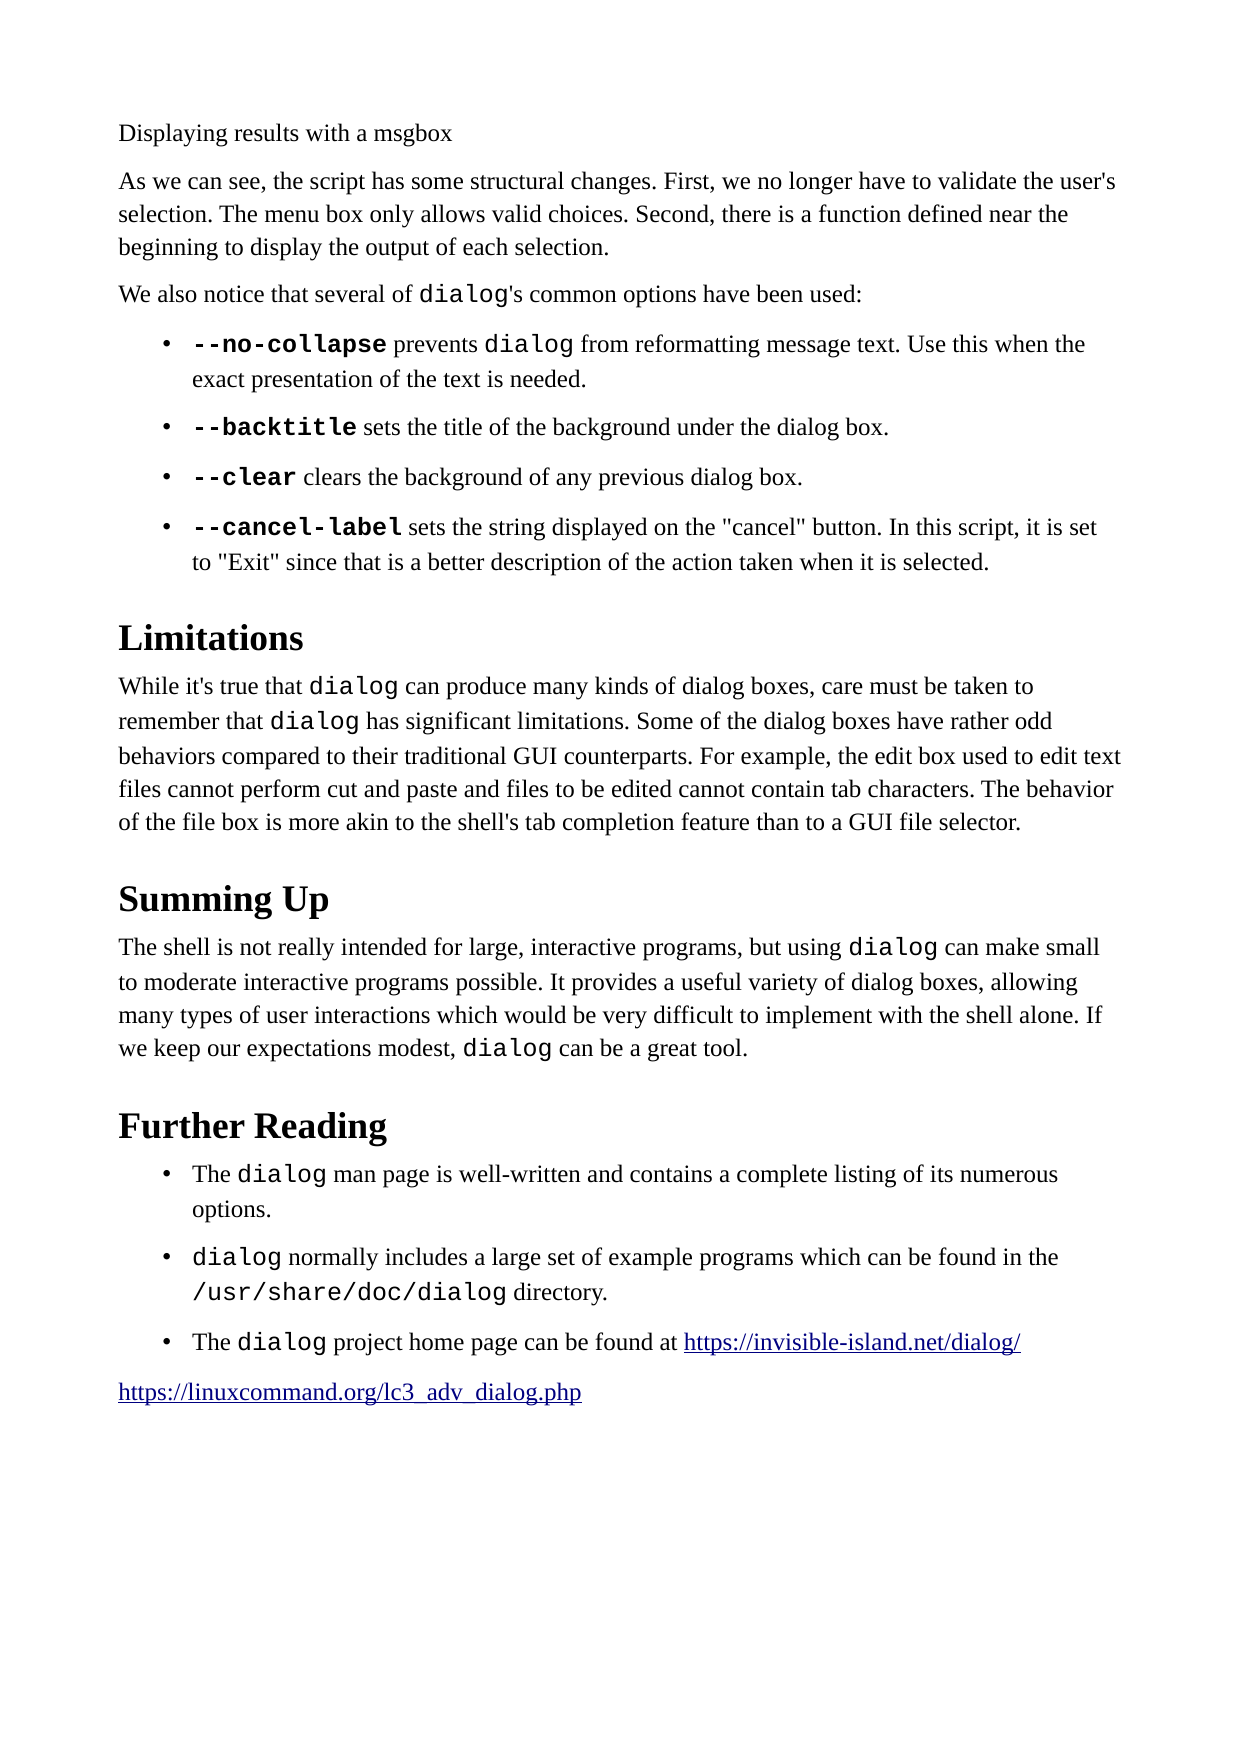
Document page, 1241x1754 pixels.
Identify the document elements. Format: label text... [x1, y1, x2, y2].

list The dialog man page is well-written and contains a complete listing of its numerous options. [162, 1159, 1122, 1223]
list dialog normally includes a large set of example programs which can be found in the /usr/share/doc/dialog directory. [162, 1242, 1122, 1308]
text Displaying results with a msgbox [118, 118, 1122, 147]
text The shell is not really intended for large, interactive programs, but using dialog can make small to moderate interactive programs possible. It provides a useful variety of dialog boxes, allowing many types of user interactions which would be very difficult to implement with the shell alone. If we keep our expectations modest, dialog can be a great tool. [118, 932, 1122, 1063]
list --clear clears the background of any previous dialog box. [162, 462, 1122, 493]
subtitle Limitations [118, 616, 1122, 659]
subtitle Summing Up [118, 876, 1122, 919]
list --backtitle sets the title of the background under the dialog box. [162, 412, 1122, 443]
text As we can see, the script has some structural changes. First, we no longer have to validate the user's selection. The menu box only allows valid choices. Second, there is a function defined near the beginning to display the output of each selection. [118, 166, 1122, 261]
list --no-collapse prevents dialog from reformatting message text. Use this when the exact presentation of the text is needed. [162, 329, 1122, 393]
list The dialog project home page can be found at https://invisible-island.net/dialog/ [162, 1327, 1122, 1358]
text https://linuxcommand.org/lc3_adv_dialog.php [118, 1377, 1122, 1406]
text While it's true that dialog can produce many kinds of dialog boxes, care must be taken to remember that dialog has significant limitations. Some of the dialog boxes have rather odd behaviors compared to their traditional GUI counterparts. For example, the edit box used to edit text files cannot perform cut and paste and files to be edited cannot contain tab characters. The behavior of the file box is more akin to the shell's tab completion feature than to a GUI file selector. [118, 671, 1122, 836]
list --cancel-label sets the string displayed on the "cancel" button. In this script, it is set to "Exit" since that is a better description of the action taken when it is selected. [162, 512, 1122, 576]
text We also notice that several of dialog's common options have been used: [118, 279, 1122, 310]
subtitle Further Reading [118, 1103, 1122, 1147]
